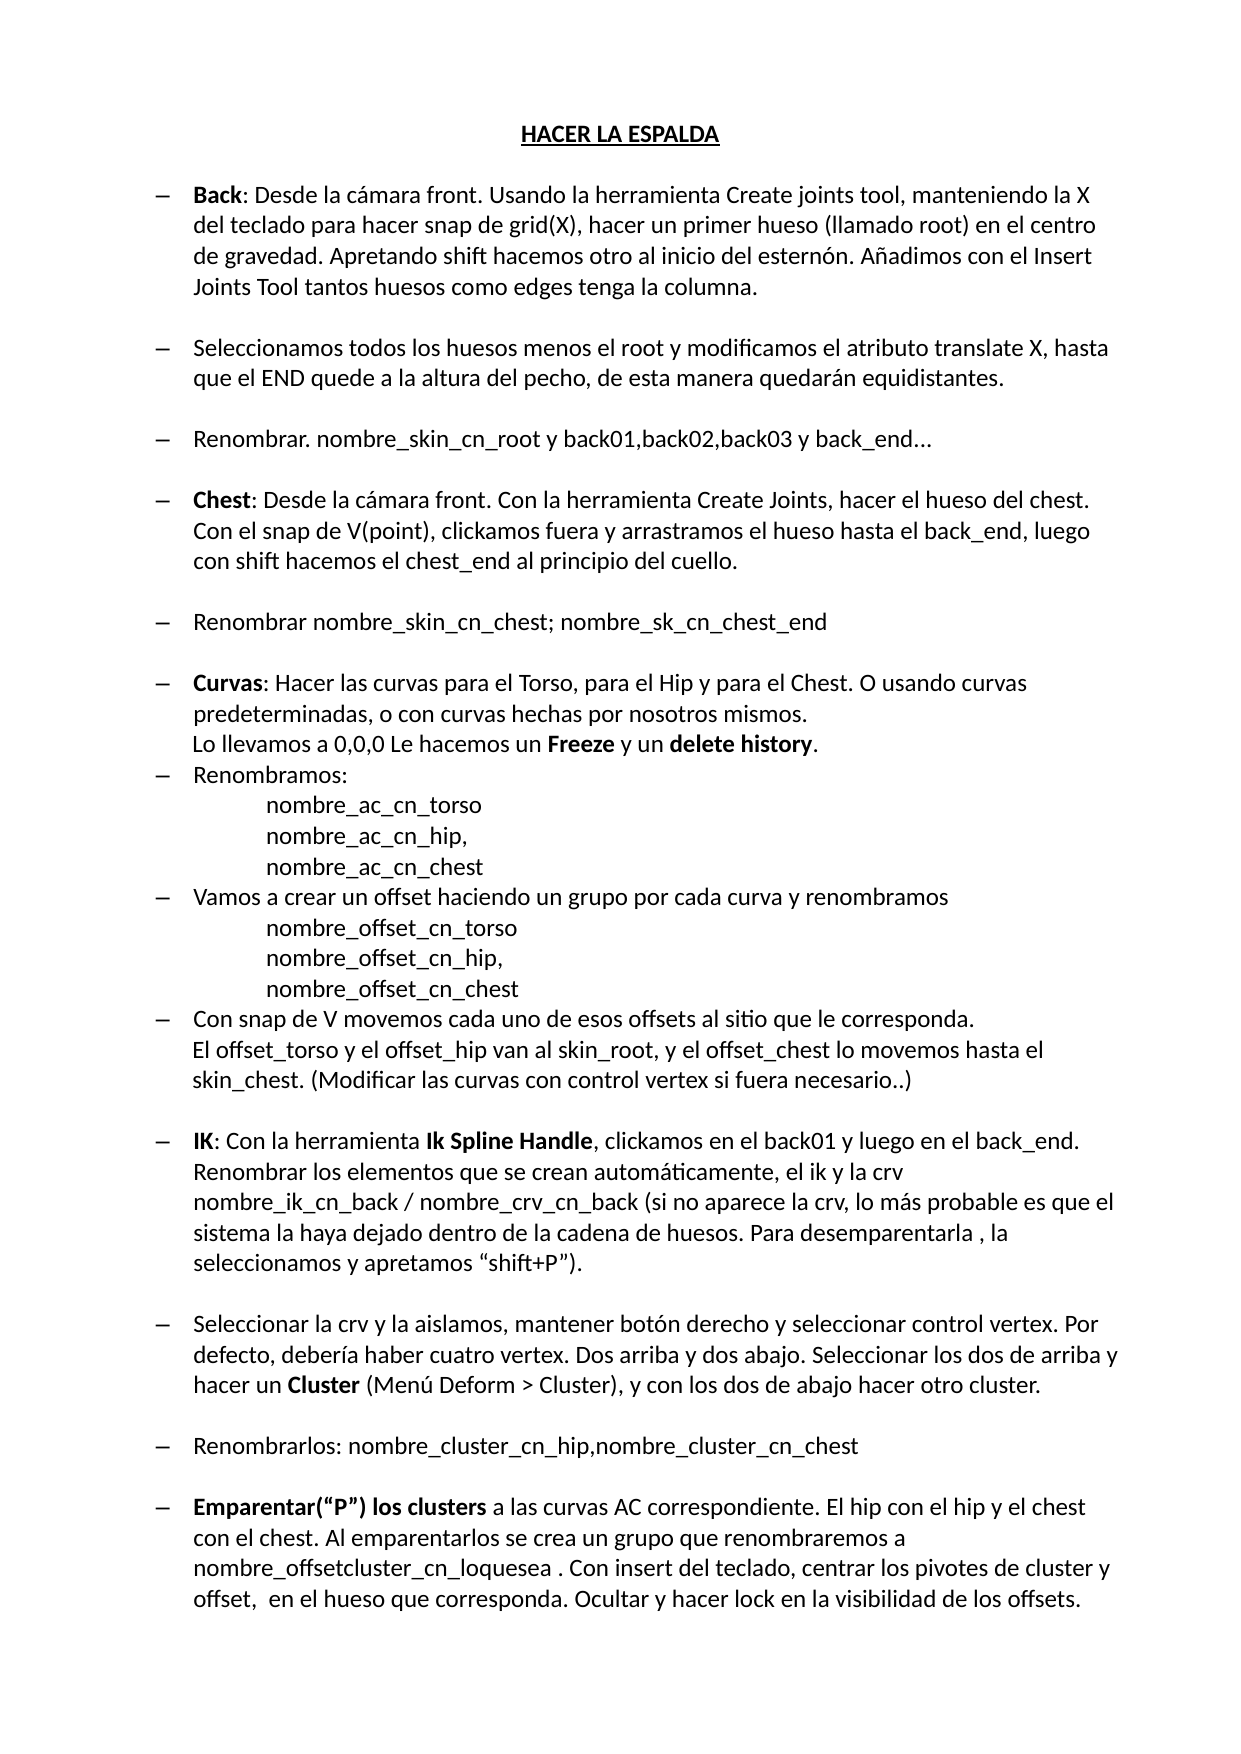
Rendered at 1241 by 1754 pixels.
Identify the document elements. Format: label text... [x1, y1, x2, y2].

text Lo llevamos a 0,0,0 Le hacemos un Freeze y un delete history. [118, 728, 1122, 759]
list Renombrar nombre_skin_cn_chest; nombre_sk_cn_chest_end [156, 606, 1122, 637]
list Renombramos: [156, 759, 1122, 789]
list Seleccionamos todos los huesos menos el root y modificamos el atributo translate X, hasta que el END quede a la altura del pecho, de esta manera quedarán equidistantes. [156, 332, 1122, 393]
text nombre_offset_cn_torso [192, 912, 1122, 942]
list Renombrar. nombre_skin_cn_root y back01,back02,back03 y back_end... [156, 423, 1122, 454]
list Chest: Desde la cámara front. Con la herramienta Create Joints, hacer el hueso del chest. Con el snap de V(point), clickamos fuera y arrastramos el hueso hasta el back_end, luego con shift hacemos el chest_end al principio del cuello. [156, 484, 1122, 576]
list Renombrarlos: nombre_cluster_cn_hip,nombre_cluster_cn_chest [156, 1431, 1122, 1461]
list Curvas: Hacer las curvas para el Torso, para el Hip y para el Chest. O usando curvas predeterminadas, o con curvas hechas por nosotros mismos. [156, 667, 1122, 728]
list Con snap de V movemos cada uno de esos offsets al sitio que le corresponda. [156, 1003, 1122, 1034]
text nombre_ac_cn_hip, [192, 820, 1122, 851]
list IK: Con la herramienta Ik Spline Handle, clickamos en el back01 y luego en el back_end. Renombrar los elementos que se crean automáticamente, el ik y la crv nombre_ik_cn_back / nombre_crv_cn_back (si no aparece la crv, lo más probable es que el sistema la haya dejado dentro de la cadena de huesos. Para desemparentarla , la seleccionamos y apretamos “shift+P”). [156, 1125, 1122, 1278]
list Emparentar(“P”) los clusters a las curvas AC correspondiente. El hip con el hip y el chest con el chest. Al emparentarlos se crea un grupo que renombraremos a nombre_offsetcluster_cn_loquesea . Con insert del teclado, centrar los pivotes de cluster y offset, en el hueso que corresponda. Ocultar y hacer lock en la visibilidad de los offsets. [156, 1492, 1122, 1614]
text nombre_offset_cn_chest [192, 973, 1122, 1003]
list Back: Desde la cámara front. Usando la herramienta Create joints tool, manteniendo la X del teclado para hacer snap de grid(X), hacer un primer hueso (llamado root) en el centro de gravedad. Apretando shift hacemos otro al inicio del esternón. Añadimos con el Insert Joints Tool tantos huesos como edges tenga la columna. [156, 179, 1122, 301]
list Vamos a crear un offset haciendo un grupo por cada curva y renombramos [156, 881, 1122, 912]
list Seleccionar la crv y la aislamos, mantener botón derecho y seleccionar control vertex. Por defecto, debería haber cuatro vertex. Dos arriba y dos abajo. Seleccionar los dos de arriba y hacer un Cluster (Menú Deform > Cluster), y con los dos de abajo hacer otro cluster. [156, 1308, 1122, 1400]
text nombre_ac_cn_chest [192, 851, 1122, 881]
text skin_chest. (Modificar las curvas con control vertex si fuera necesario..) [118, 1064, 1122, 1095]
text El offset_torso y el offset_hip van al skin_root, y el offset_chest lo movemos hasta el [118, 1034, 1122, 1064]
text nombre_ac_cn_torso [192, 789, 1122, 820]
text HACER LA ESPALDA [118, 118, 1122, 149]
text nombre_offset_cn_hip, [192, 942, 1122, 973]
